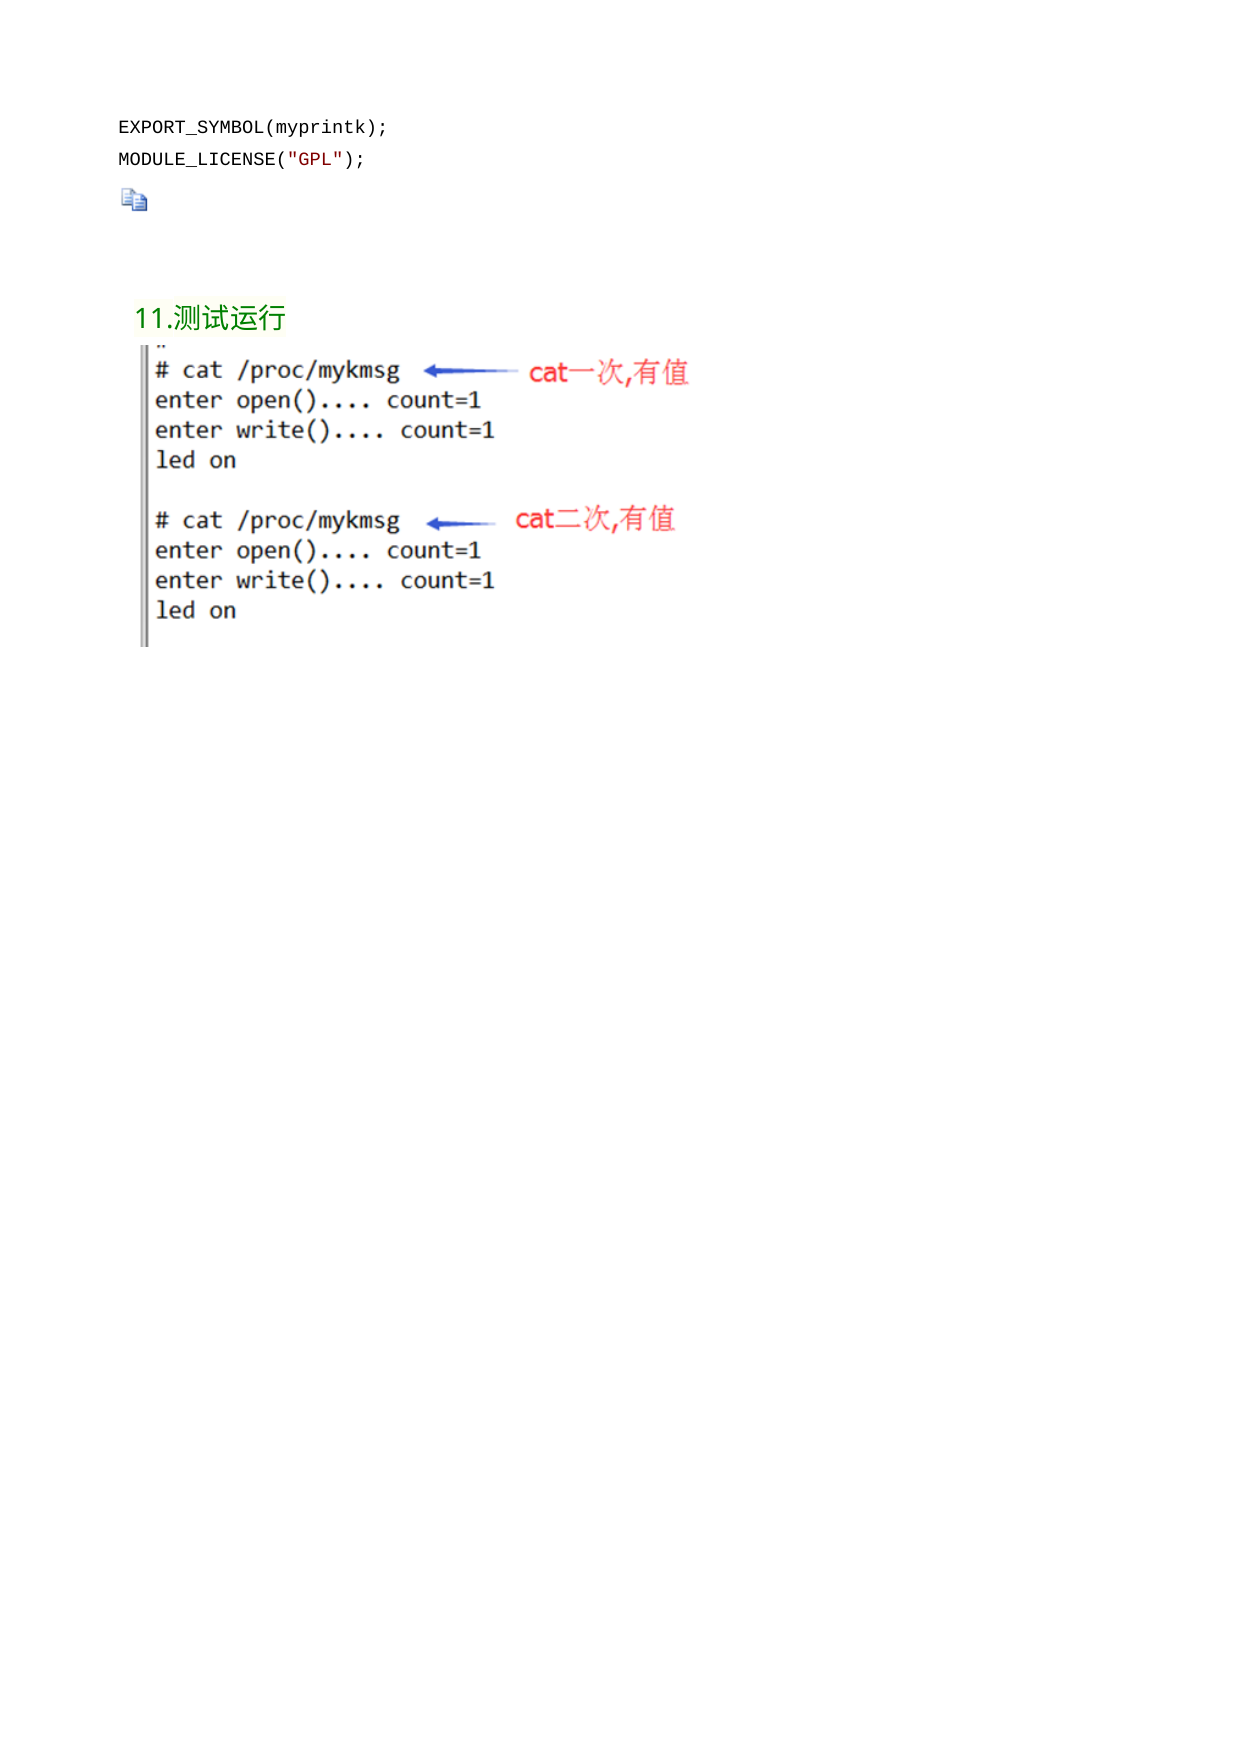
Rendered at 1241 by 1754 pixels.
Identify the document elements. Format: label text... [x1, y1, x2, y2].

text 11.测试运行 [134, 296, 1106, 337]
text MODULE_LICENSE("GPL"); [118, 150, 1122, 171]
text EXPORT_SYMBOL(myprintk); [118, 118, 1122, 139]
picture [118, 181, 153, 217]
picture [140, 345, 720, 647]
